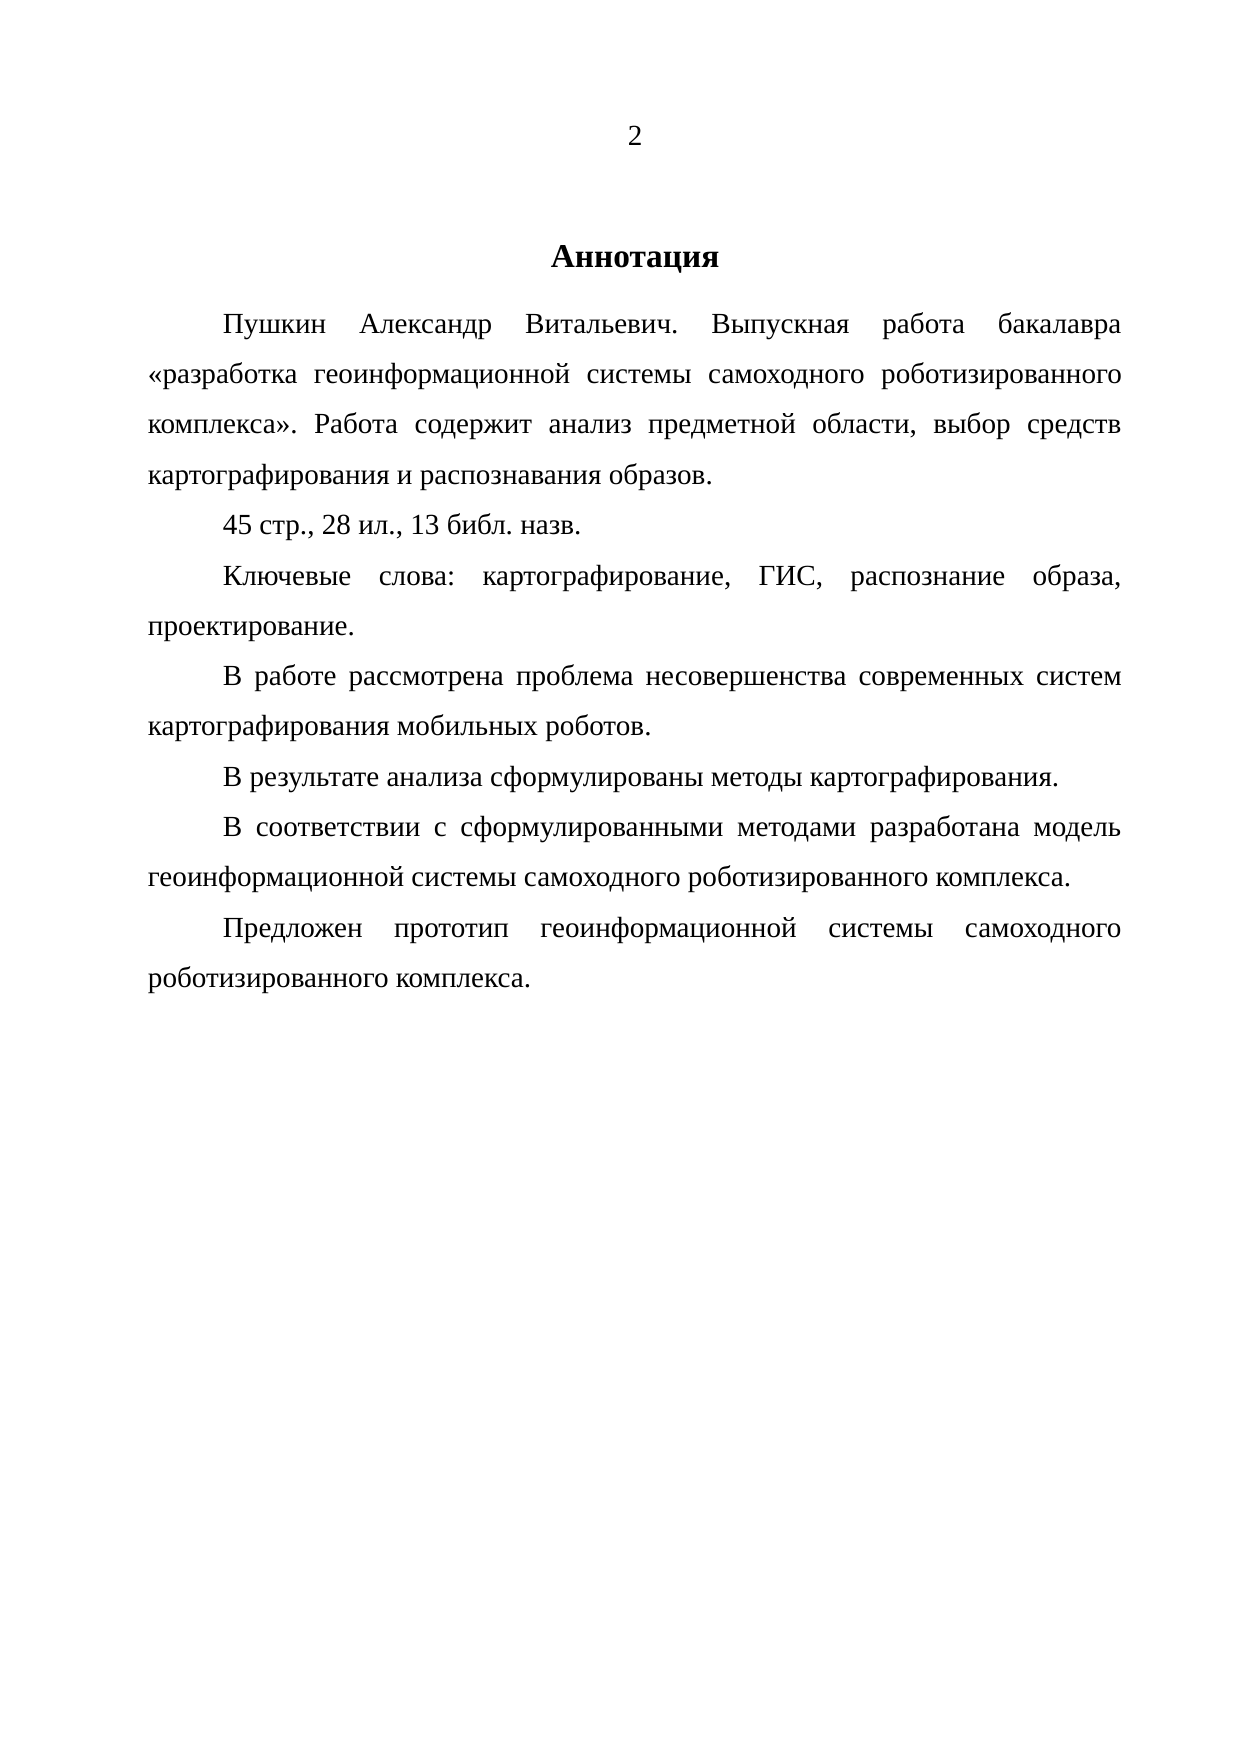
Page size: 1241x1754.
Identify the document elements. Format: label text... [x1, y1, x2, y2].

text В соответствии с сформулированными методами разработана модель геоинформационной системы самоходного роботизированного комплекса. [148, 809, 1122, 893]
text В работе рассмотрена проблема несовершенства современных систем картографирования мобильных роботов. [148, 658, 1122, 742]
text Пушкин Александр Витальевич. Выпускная работа бакалавра «разработка геоинформационной системы самоходного роботизированного комплекса». Работа содержит анализ предметной области, выбор средств картографирования и распознавания образов. [148, 306, 1122, 491]
text Ключевые слова: картографирование, ГИС, распознание образа, проектирование. [148, 558, 1122, 641]
text Аннотация [148, 236, 1122, 274]
text 45 стр., 28 ил., 13 библ. назв. [148, 507, 1122, 541]
text В результате анализа сформулированы методы картографирования. [148, 759, 1122, 792]
text Предложен прототип геоинформационной системы самоходного роботизированного комплекса. [148, 910, 1122, 994]
